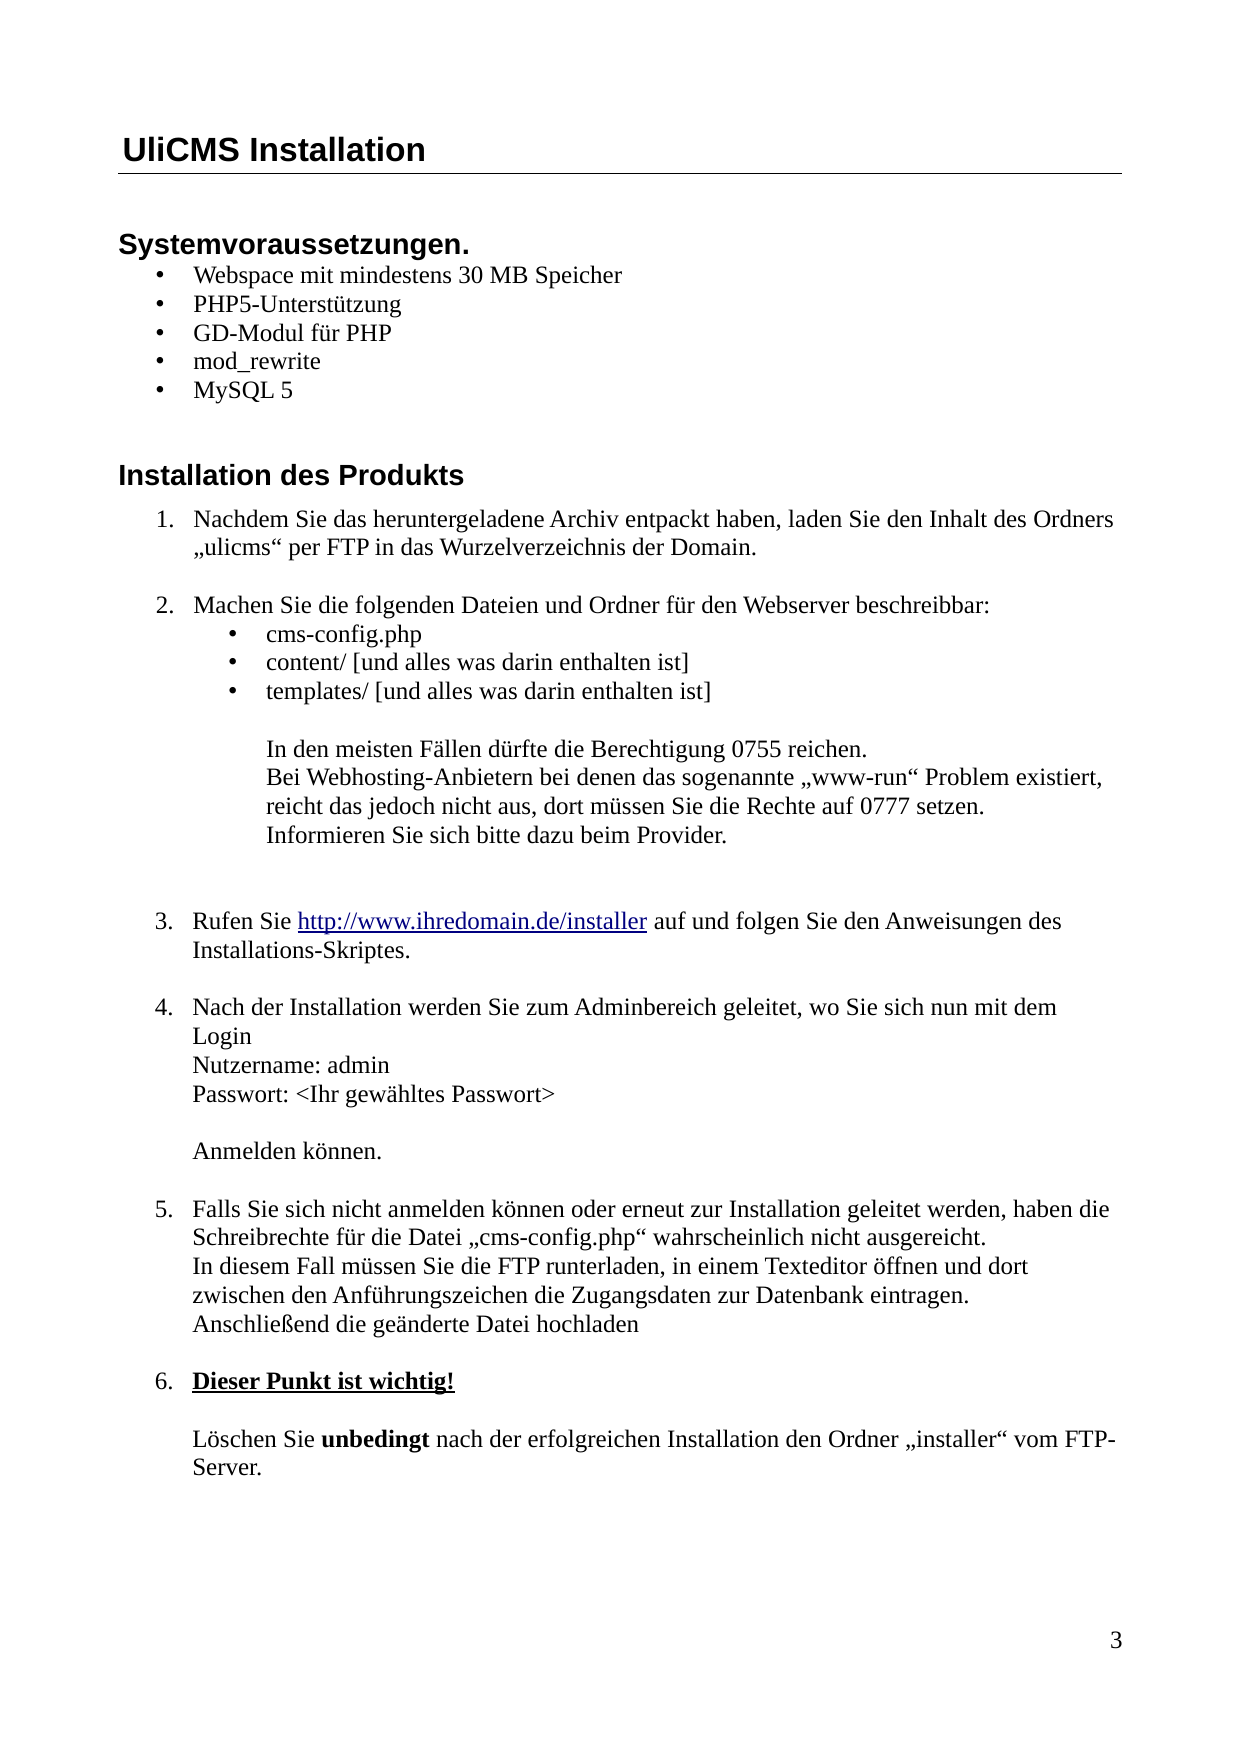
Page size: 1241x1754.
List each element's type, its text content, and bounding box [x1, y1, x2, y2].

list Nach der Installation werden Sie zum Adminbereich geleitet, wo Sie sich nun mit dem Login Nutzername: admin Passwort: <Ihr gewähltes Passwort> Anmelden können. [154, 992, 1122, 1194]
list Rufen Sie http://www.ihredomain.de/installer auf und folgen Sie den Anweisungen des Installations-Skriptes. [154, 906, 1122, 992]
list content/ [und alles was darin enthalten ist] [228, 647, 1122, 676]
list Webspace mit mindestens 30 MB Speicher [156, 260, 1122, 289]
list GD-Modul für PHP [156, 318, 1122, 346]
list templates/ [und alles was darin enthalten ist] In den meisten Fällen dürfte die Berechtigung 0755 reichen. Bei Webhosting-Anbietern bei denen das sogenannte „www-run“ Problem existiert, reicht das jedoch nicht aus, dort müssen Sie die Rechte auf 0777 setzen. Informieren Sie sich bitte dazu beim Provider. [228, 676, 1122, 906]
subtitle Systemvoraussetzungen. [118, 227, 1122, 260]
list MySQL 5 [156, 375, 1122, 404]
list Nachdem Sie das heruntergeladene Archiv entpackt haben, laden Sie den Inhalt des Ordners „ulicms“ per FTP in das Wurzelverzeichnis der Domain. [156, 504, 1122, 590]
list PHP5-Unterstützung [156, 289, 1122, 318]
list Dieser Punkt ist wichtig! Löschen Sie unbedingt nach der erfolgreichen Installation den Ordner „installer“ vom FTP-Server. [154, 1366, 1122, 1481]
list Machen Sie die folgenden Dateien und Ordner für den Webserver beschreibbar: [156, 590, 1122, 619]
list mod_rewrite [156, 346, 1122, 375]
subtitle UliCMS Installation [118, 125, 1122, 173]
list cms-config.php [228, 619, 1122, 647]
list Falls Sie sich nicht anmelden können oder erneut zur Installation geleitet werden, haben die Schreibrechte für die Datei „cms-config.php“ wahrscheinlich nicht ausgereicht. In diesem Fall müssen Sie die FTP runterladen, in einem Texteditor öffnen und dort zwischen den Anführungszeichen die Zugangsdaten zur Datenbank eintragen. Anschließend die geänderte Datei hochladen [154, 1194, 1122, 1366]
subtitle Installation des Produkts [118, 458, 1122, 491]
